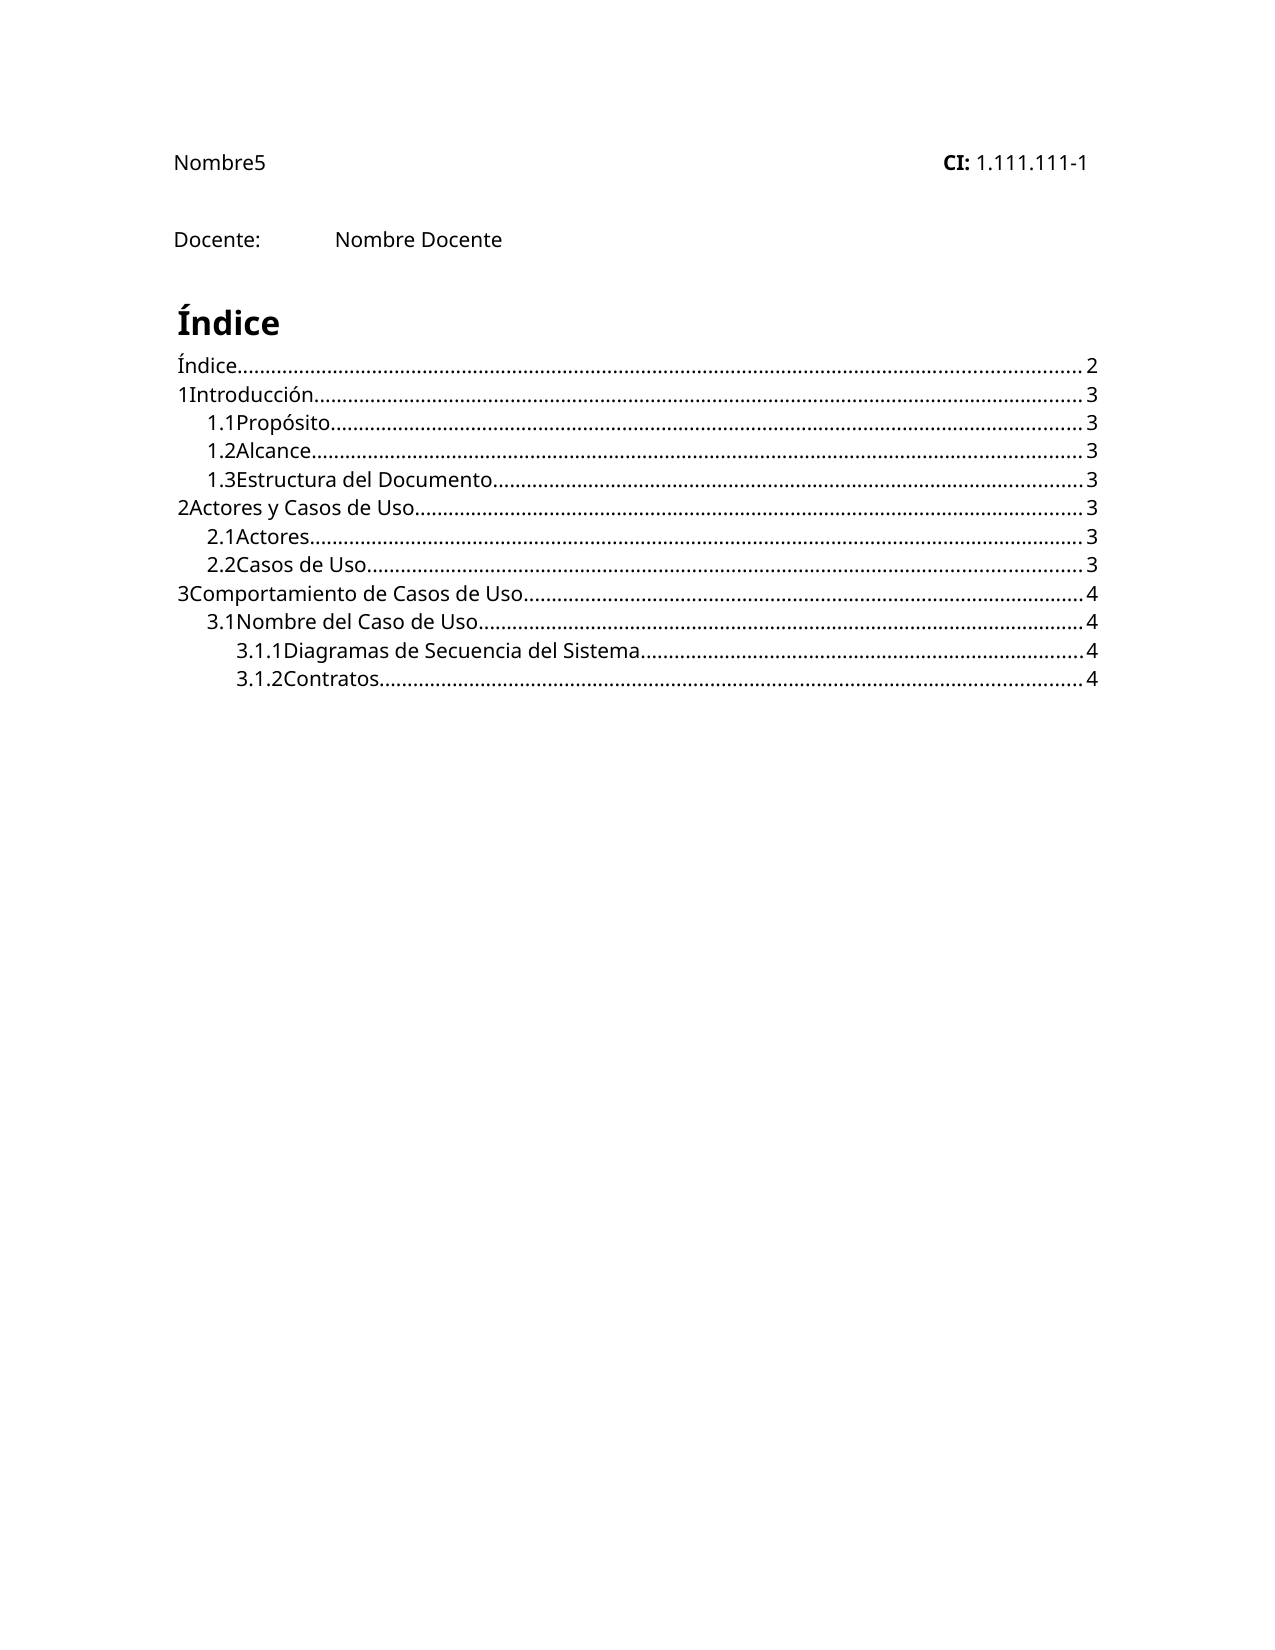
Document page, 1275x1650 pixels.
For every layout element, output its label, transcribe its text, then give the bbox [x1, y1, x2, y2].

text 1.1Propósito 3 [207, 408, 1098, 437]
text 1.2Alcance 3 [207, 437, 1098, 465]
table_header Docente: [166, 225, 327, 275]
table_cell Nombre5 [166, 148, 890, 197]
table_cell CI: 1.111.111-1 [890, 148, 1096, 197]
text 3.1.2Contratos 4 [236, 664, 1098, 693]
text 3Comportamiento de Casos de Uso 4 [177, 579, 1098, 607]
text Índice 2 [177, 351, 1098, 380]
text 1Introducción 3 [177, 380, 1098, 408]
text 2Actores y Casos de Uso 3 [177, 493, 1098, 522]
text 1.3Estructura del Documento 3 [207, 465, 1098, 493]
text 2.1Actores 3 [207, 522, 1098, 550]
text 3.1.1Diagramas de Secuencia del Sistema 4 [236, 636, 1098, 664]
subtitle Índice [177, 300, 1098, 345]
table_header Nombre Docente [327, 225, 1096, 275]
text 2.2Casos de Uso 3 [207, 550, 1098, 579]
text 3.1Nombre del Caso de Uso 4 [207, 607, 1098, 636]
